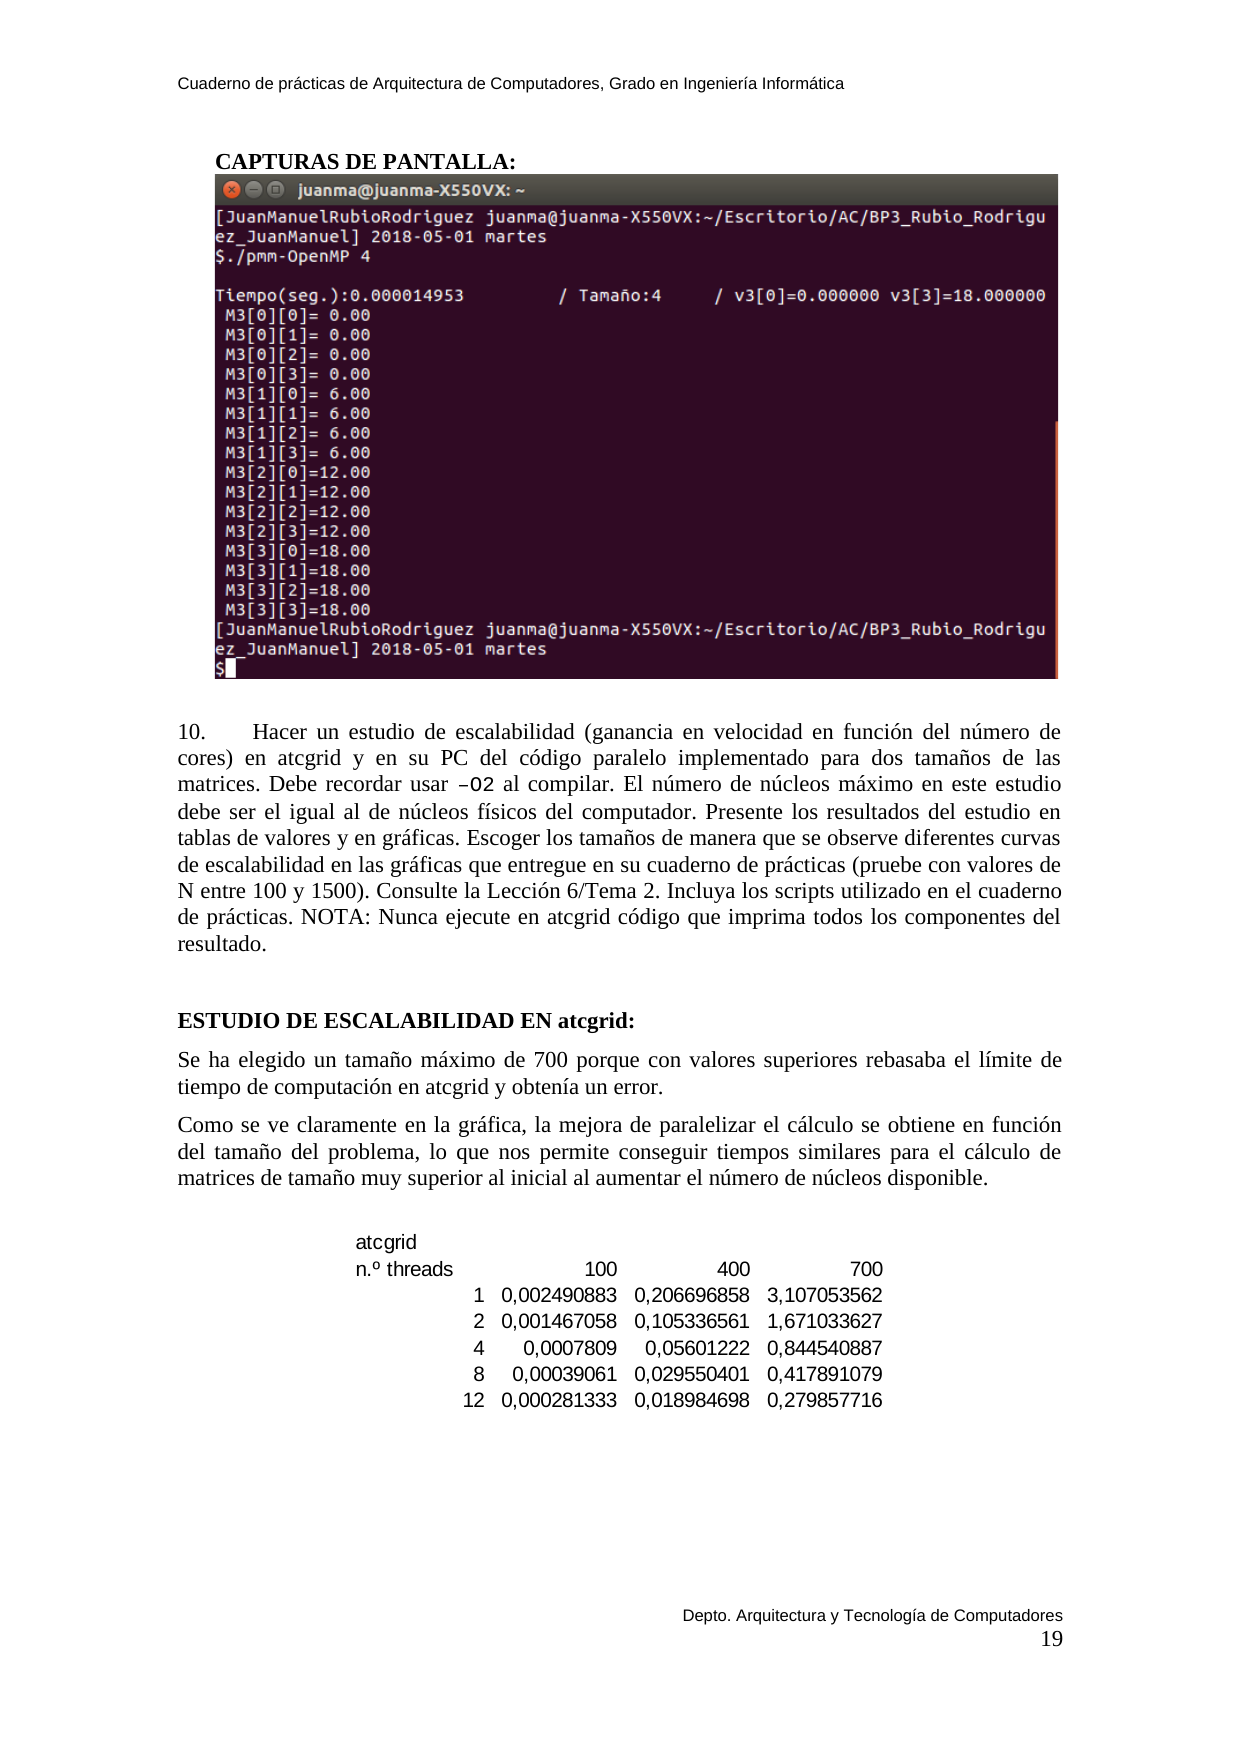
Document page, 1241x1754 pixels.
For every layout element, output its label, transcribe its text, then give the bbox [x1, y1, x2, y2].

picture [214, 174, 1059, 679]
list ESTUDIO DE ESCALABILIDAD EN atcgrid: [177, 1007, 1063, 1034]
text CAPTURAS DE PANTALLA: [215, 148, 1063, 174]
list Como se ve claramente en la gráfica, la mejora de paralelizar el cálculo se obtiene en función del tamaño del problema, lo que nos permite conseguir tiempos similares para el cálculo de matrices de tamaño muy superior al inicial al aumentar el número de núcleos disponible. [177, 1112, 1063, 1191]
list Hacer un estudio de escalabilidad (ganancia en velocidad en función del número de cores) en atcgrid y en su PC del código paralelo implementado para dos tamaños de las matrices. Debe recordar usar –O2 al compilar. El número de núcleos máximo en este estudio debe ser el igual al de núcleos físicos del computador. Presente los resultados del estudio en tablas de valores y en gráficas. Escoger los tamaños de manera que se observe diferentes curvas de escalabilidad en las gráficas que entregue en su cuaderno de prácticas (pruebe con valores de N entre 100 y 1500). Consulte la Lección 6/Tema 2. Incluya los scripts utilizado en el cuaderno de prácticas. NOTA: Nunca ejecute en atcgrid código que imprima todos los componentes del resultado. [177, 718, 1063, 956]
list Se ha elegido un tamaño máximo de 700 porque con valores superiores rebasaba el límite de tiempo de computación en atcgrid y obtenía un error. [177, 1046, 1063, 1099]
